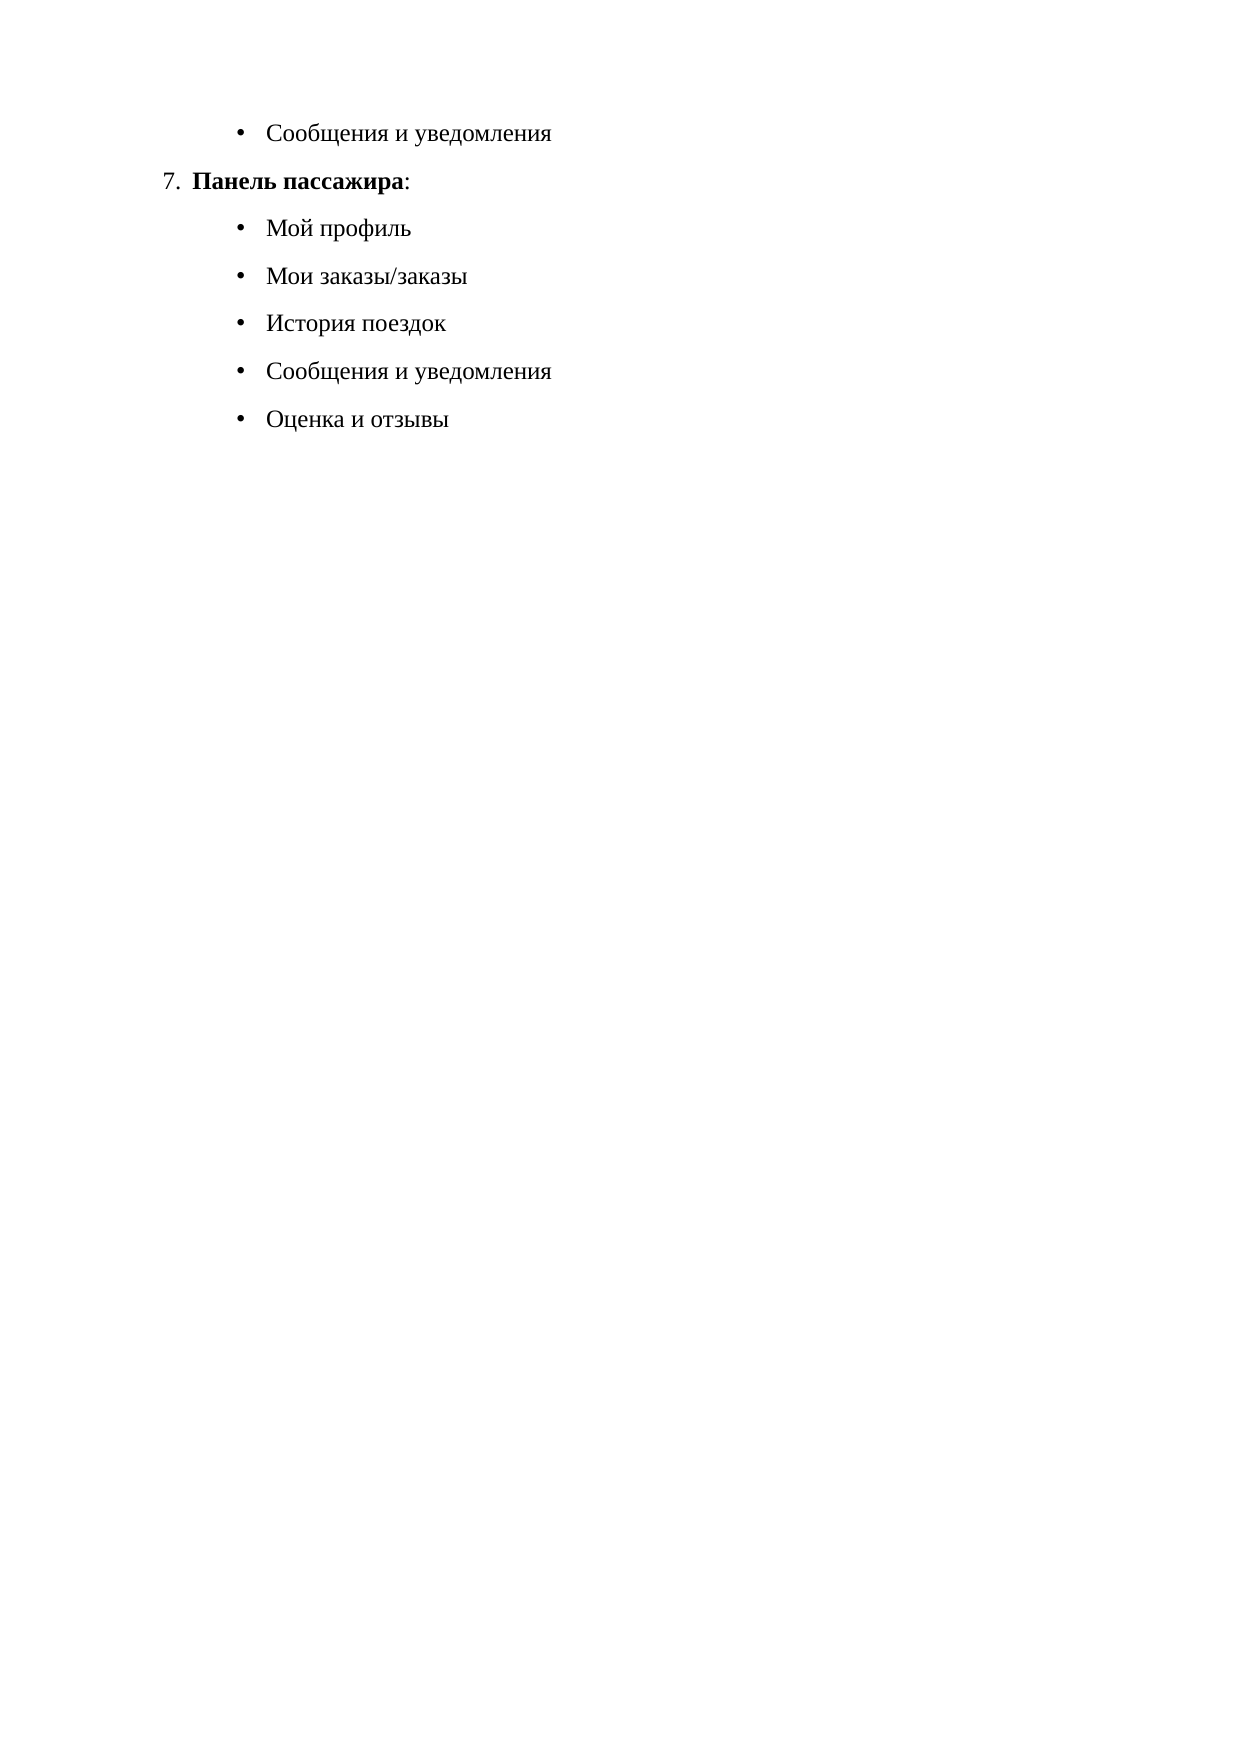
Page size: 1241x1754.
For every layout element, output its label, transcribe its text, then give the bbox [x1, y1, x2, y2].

list Мои заказы/заказы [236, 261, 1122, 290]
list Панель пассажира: [162, 166, 1122, 194]
list Оценка и отзывы [236, 404, 1122, 432]
list Мой профиль [236, 213, 1122, 242]
list Сообщения и уведомления [236, 118, 1122, 147]
list Сообщения и уведомления [236, 356, 1122, 385]
list История поездок [236, 308, 1122, 337]
